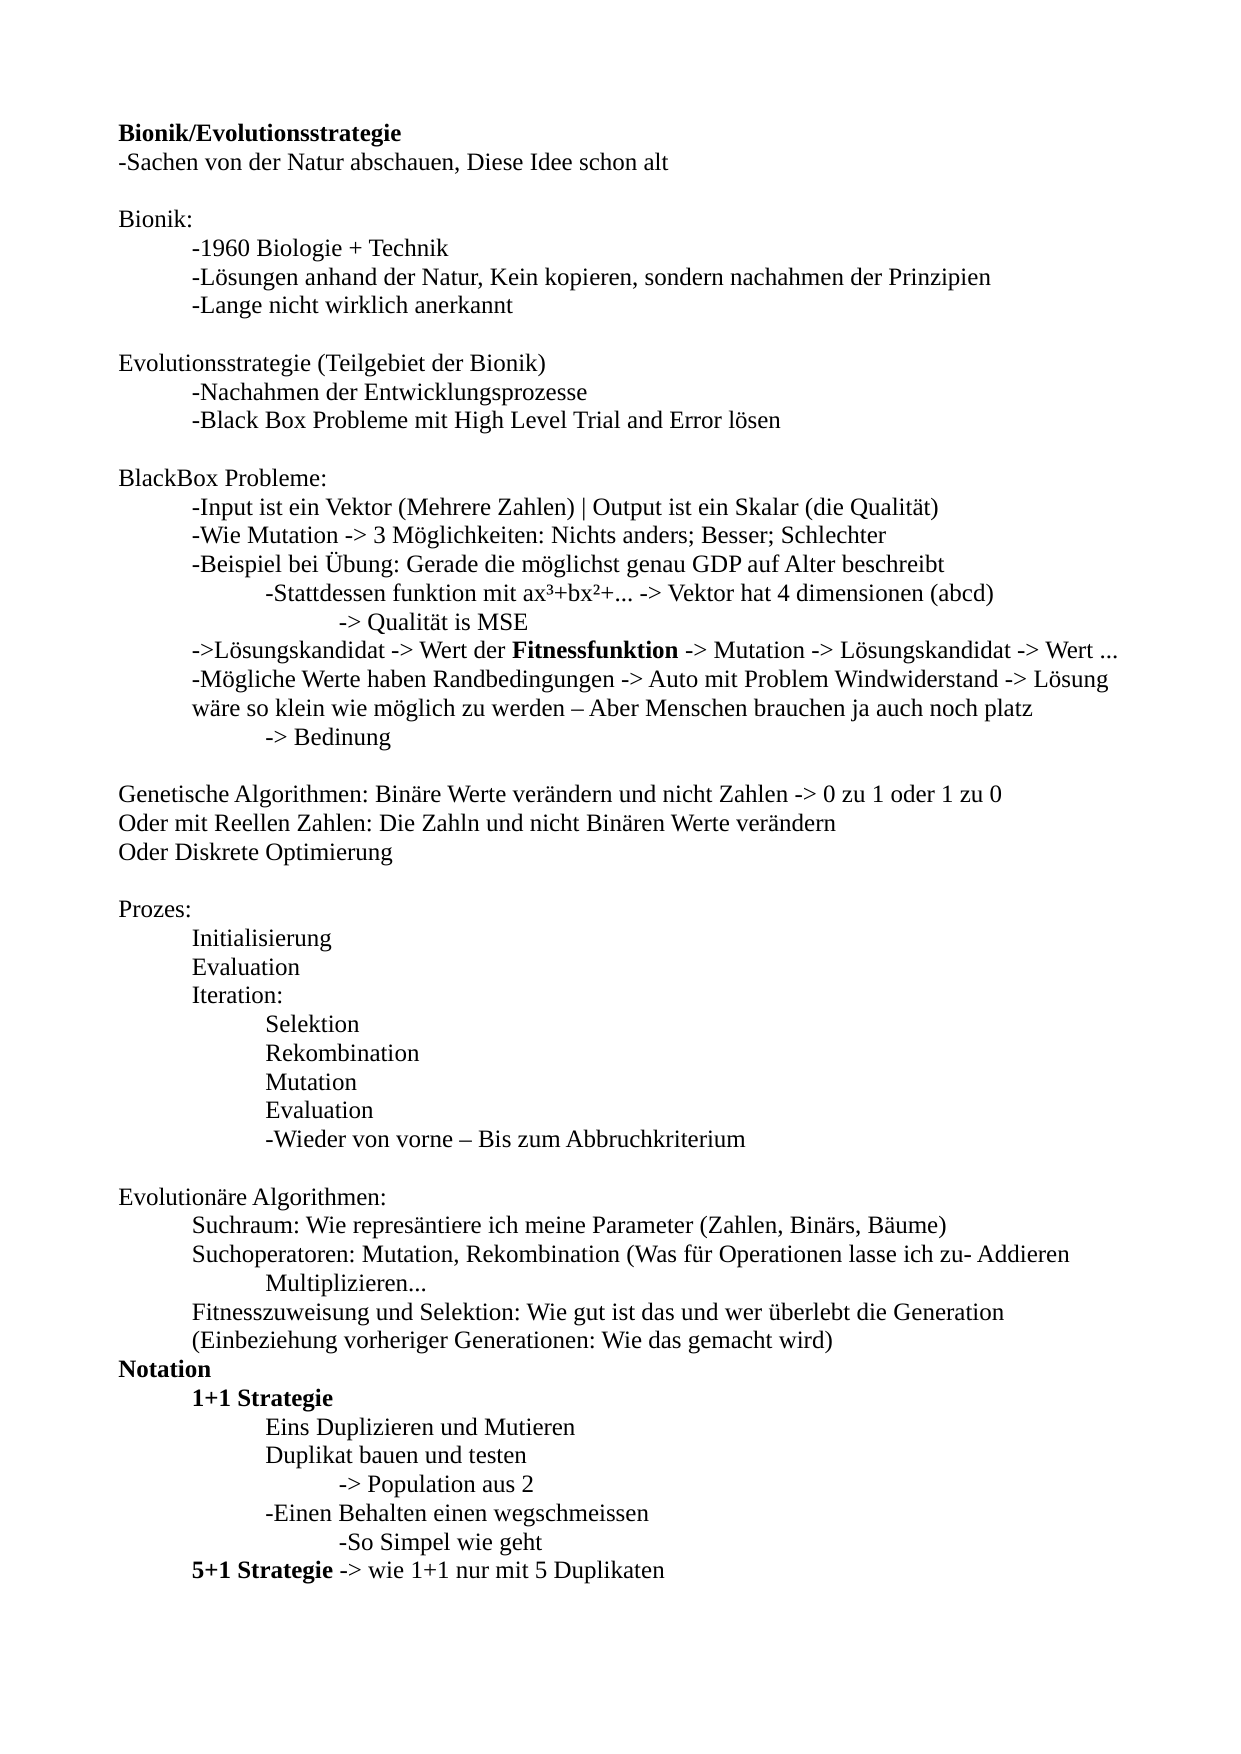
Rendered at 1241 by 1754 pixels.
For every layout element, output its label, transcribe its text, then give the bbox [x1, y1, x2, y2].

text -Lösungen anhand der Natur, Kein kopieren, sondern nachahmen der Prinzipien [118, 262, 1122, 291]
text -Lange nicht wirklich anerkannt [118, 291, 1122, 319]
text -> Bedinung [118, 722, 1122, 751]
text -Wie Mutation -> 3 Möglichkeiten: Nichts anders; Besser; Schlechter [118, 521, 1122, 549]
text Oder Diskrete Optimierung [118, 837, 1122, 866]
text Prozes: [118, 894, 1122, 923]
text Selektion [118, 1009, 1122, 1038]
text Duplikat bauen und testen [118, 1441, 1122, 1469]
text Rekombination [118, 1038, 1122, 1067]
text Evaluation [118, 952, 1122, 981]
text -Input ist ein Vektor (Mehrere Zahlen) | Output ist ein Skalar (die Qualität) [118, 492, 1122, 521]
text Iteration: [118, 981, 1122, 1009]
text Fitnesszuweisung und Selektion: Wie gut ist das und wer überlebt die Generation [118, 1297, 1122, 1326]
text Suchraum: Wie represäntiere ich meine Parameter (Zahlen, Binärs, Bäume) [118, 1211, 1122, 1239]
text Genetische Algorithmen: Binäre Werte verändern und nicht Zahlen -> 0 zu 1 oder 1 zu 0 [118, 779, 1122, 808]
text Mutation [118, 1067, 1122, 1096]
text (Einbeziehung vorheriger Generationen: Wie das gemacht wird) [118, 1326, 1122, 1354]
text -Mögliche Werte haben Randbedingungen -> Auto mit Problem Windwiderstand -> Lösung wäre so klein wie möglich zu werden – Aber Menschen brauchen ja auch noch platz [118, 664, 1122, 722]
text 5+1 Strategie -> wie 1+1 nur mit 5 Duplikaten [118, 1556, 1122, 1584]
text -Sachen von der Natur abschauen, Diese Idee schon alt [118, 147, 1122, 176]
text -Black Box Probleme mit High Level Trial and Error lösen [118, 406, 1122, 434]
text -> Qualität is MSE [118, 607, 1122, 636]
text Oder mit Reellen Zahlen: Die Zahln und nicht Binären Werte verändern [118, 808, 1122, 837]
text 1+1 Strategie [118, 1383, 1122, 1412]
text Bionik/Evolutionsstrategie [118, 118, 1122, 147]
text Eins Duplizieren und Mutieren [118, 1412, 1122, 1441]
text -Wieder von vorne – Bis zum Abbruchkriterium [118, 1124, 1122, 1153]
text -Nachahmen der Entwicklungsprozesse [118, 377, 1122, 406]
text -So Simpel wie geht [118, 1527, 1122, 1556]
text -Stattdessen funktion mit ax³+bx²+... -> Vektor hat 4 dimensionen (abcd) [118, 578, 1122, 607]
text -1960 Biologie + Technik [118, 233, 1122, 262]
text -Beispiel bei Übung: Gerade die möglichst genau GDP auf Alter beschreibt [118, 549, 1122, 578]
text Notation [118, 1354, 1122, 1383]
text Suchoperatoren: Mutation, Rekombination (Was für Operationen lasse ich zu- Addieren Multiplizieren... [118, 1239, 1122, 1297]
text ->Lösungskandidat -> Wert der Fitnessfunktion -> Mutation -> Lösungskandidat -> Wert ... [118, 636, 1122, 664]
text Evaluation [118, 1096, 1122, 1124]
text Initialisierung [118, 923, 1122, 952]
text -Einen Behalten einen wegschmeissen [118, 1498, 1122, 1527]
text -> Population aus 2 [118, 1469, 1122, 1498]
text BlackBox Probleme: [118, 463, 1122, 492]
text Bionik: [118, 204, 1122, 233]
text Evolutionäre Algorithmen: [118, 1182, 1122, 1211]
text Evolutionsstrategie (Teilgebiet der Bionik) [118, 348, 1122, 377]
